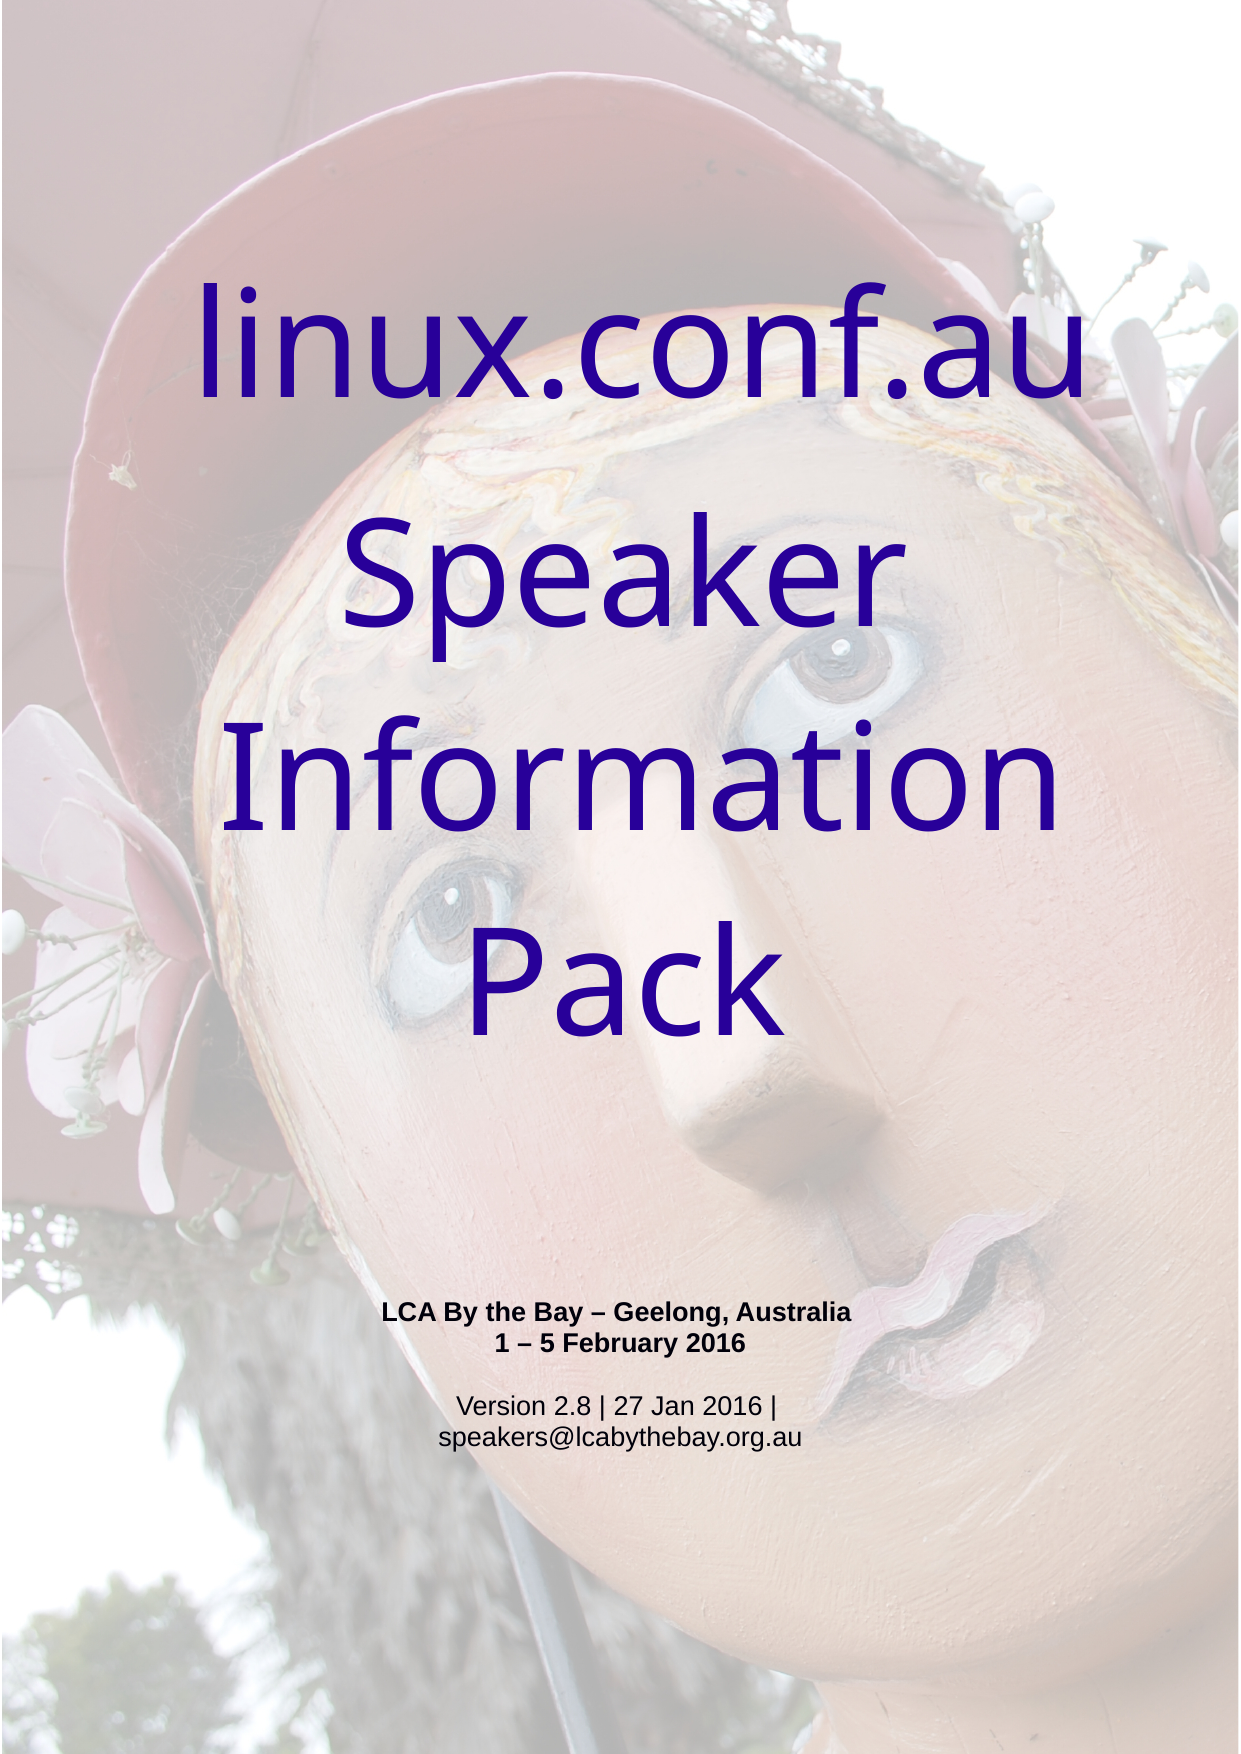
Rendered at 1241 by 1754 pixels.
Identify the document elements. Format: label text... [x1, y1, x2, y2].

picture [2, 0, 1239, 1754]
text Version 2.8 | 27 Jan 2016 | speakers@lcabythebay.org.au [118, 1389, 1122, 1452]
text LCA By the Bay – Geelong, Australia 1 – 5 February 2016 [118, 1296, 1122, 1358]
subtitle Speaker Information Pack [163, 466, 1122, 1283]
subtitle linux.conf.au [163, 237, 1122, 441]
